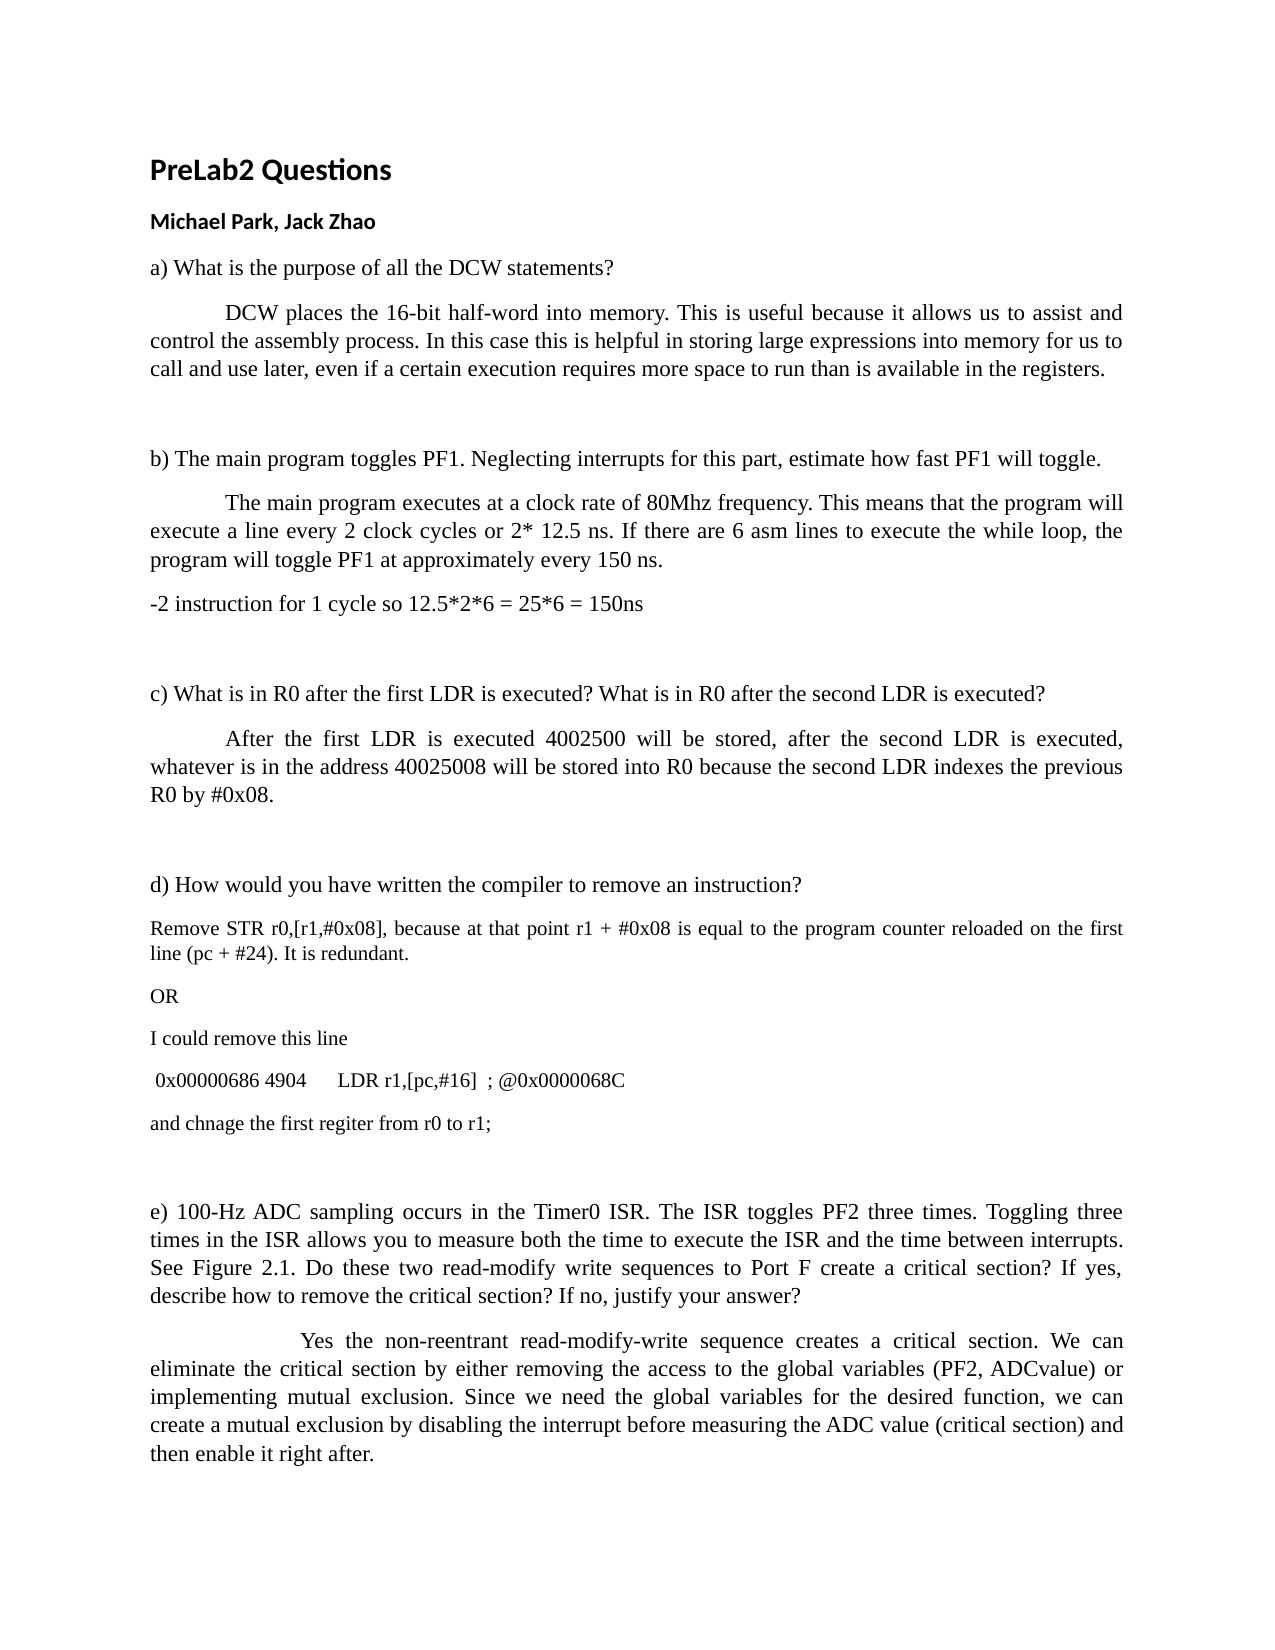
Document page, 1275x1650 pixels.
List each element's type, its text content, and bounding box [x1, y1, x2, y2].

text DCW places the 16-bit half-word into memory. This is useful because it allows us to assist and control the assembly process. In this case this is helpful in storing large expressions into memory for us to call and use later, even if a certain execution requires more space to run than is available in the registers. [150, 299, 1125, 381]
text After the first LDR is executed 4002500 will be stored, after the second LDR is executed, whatever is in the address 40025008 will be stored into R0 because the second LDR indexes the previous R0 by #0x08. [150, 725, 1125, 807]
text and chnage the first regiter from r0 to r1; [150, 1111, 1125, 1135]
text I could remove this line [150, 1026, 1125, 1050]
text d) How would you have written the compiler to remove an instruction? [150, 871, 1125, 897]
text Michael Park, Jack Zhao [150, 207, 1125, 235]
text OR [150, 983, 1125, 1008]
text -2 instruction for 1 cycle so 12.5*2*6 = 25*6 = 150ns [150, 590, 1125, 617]
text Remove STR r0,[r1,#0x08], because at that point r1 + #0x08 is equal to the program counter reloaded on the first line (pc + #24). It is redundant. [150, 915, 1125, 965]
text Yes the non-reentrant read-modify-write sequence creates a critical section. We can eliminate the critical section by either removing the access to the global variables (PF2, ADCvalue) or implementing mutual exclusion. Since we need the global variables for the desired function, we can create a mutual exclusion by disabling the interrupt before measuring the ADC value (critical section) and then enable it right after. [150, 1327, 1125, 1466]
text b) The main program toggles PF1. Neglecting interrupts for this part, estimate how fast PF1 will toggle. [150, 444, 1125, 471]
text c) What is in R0 after the first LDR is executed? What is in R0 after the second LDR is executed? [150, 680, 1125, 706]
text a) What is the purpose of all the DCW statements? [150, 254, 1125, 280]
text PreLab2 Questions [150, 150, 1125, 188]
text e) 100-Hz ADC sampling occurs in the Timer0 ISR. The ISR toggles PF2 three times. Toggling three times in the ISR allows you to measure both the time to execute the ISR and the time between interrupts. See Figure 2.1. Do these two read-modify write sequences to Port F create a critical section? If yes, describe how to remove the critical section? If no, justify your answer? [150, 1198, 1125, 1309]
text The main program executes at a clock rate of 80Mhz frequency. This means that the program will execute a line every 2 clock cycles or 2* 12.5 ns. If there are 6 asm lines to execute the while loop, the program will toggle PF1 at approximately every 150 ns. [150, 489, 1125, 572]
text 0x00000686 4904 LDR r1,[pc,#16] ; @0x0000068C [150, 1068, 1125, 1092]
